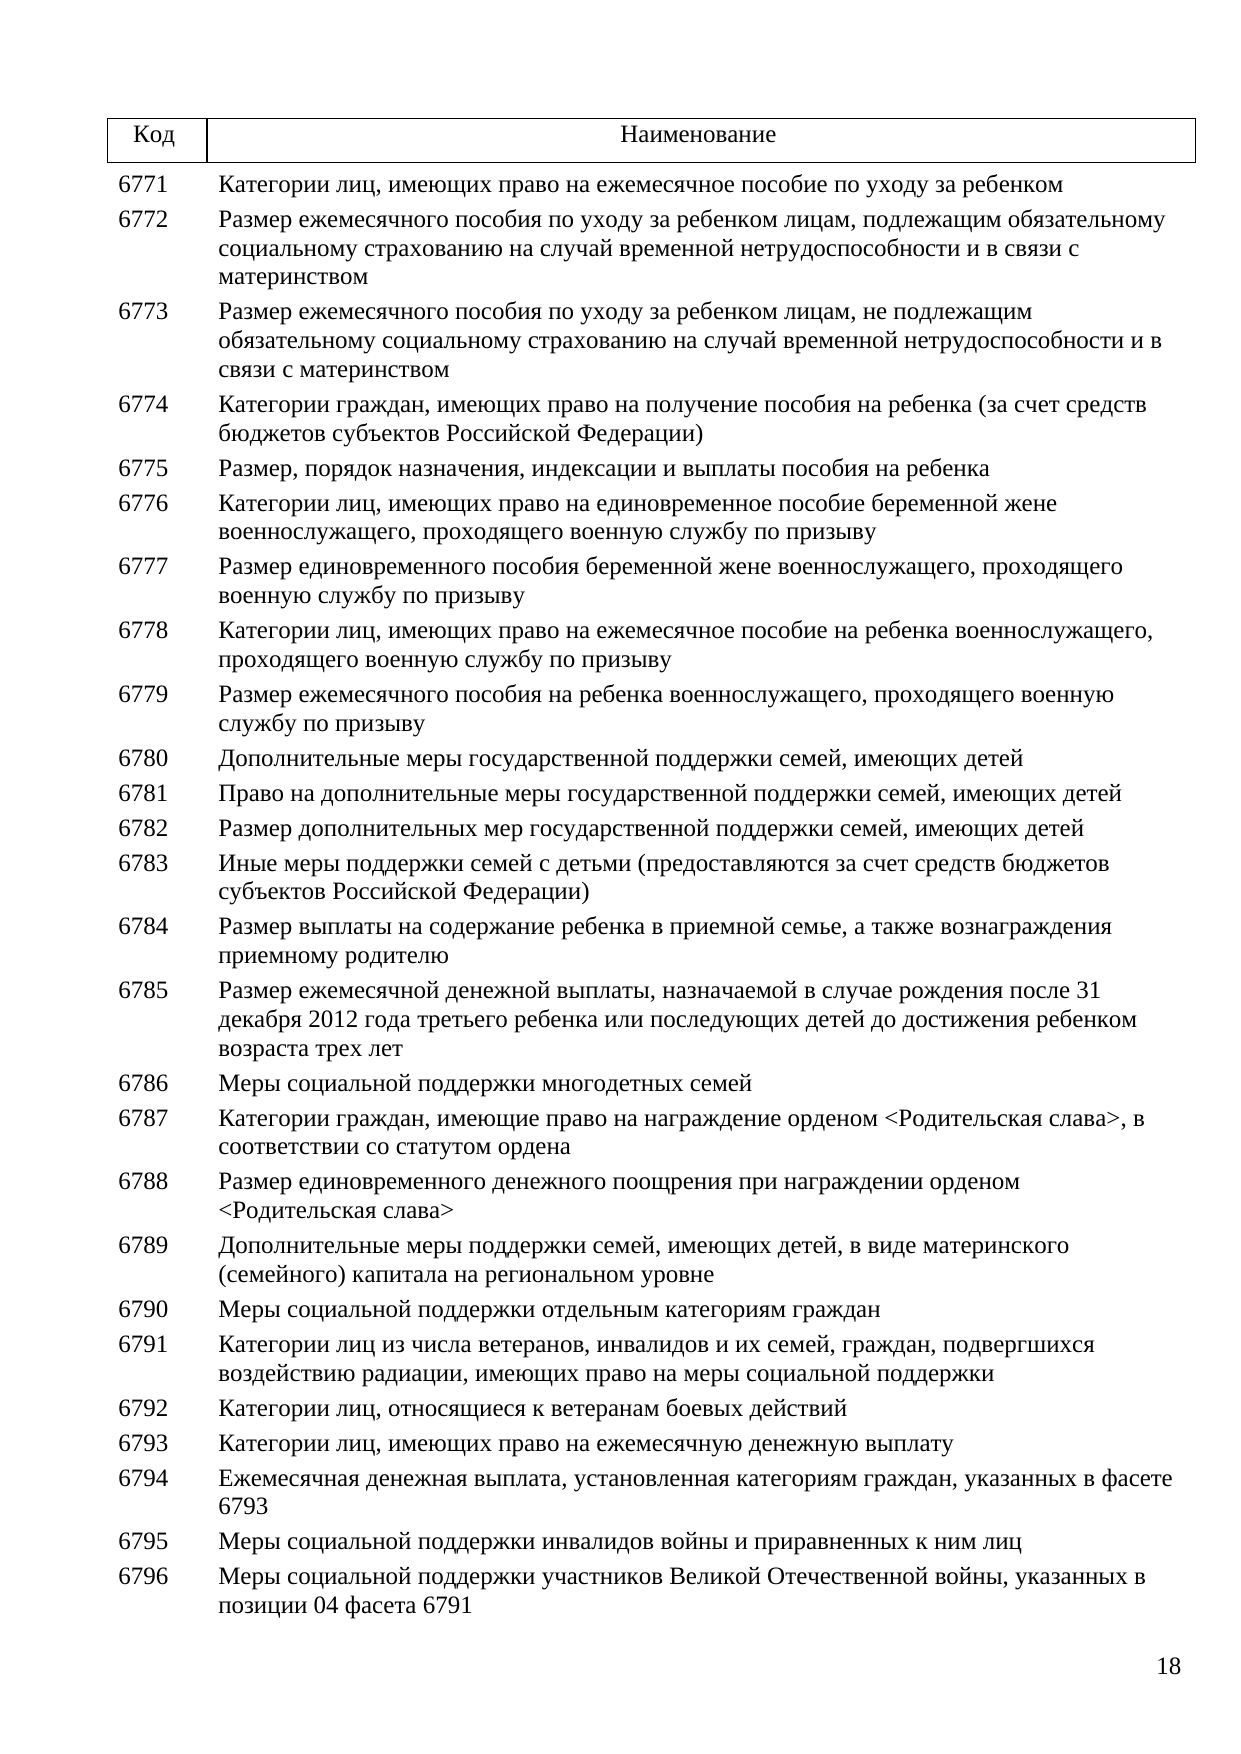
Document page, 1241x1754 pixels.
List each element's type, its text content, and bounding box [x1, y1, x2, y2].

table_cell 6772 [107, 198, 207, 290]
table_cell 6779 [107, 673, 207, 736]
table_cell 6783 [107, 841, 207, 905]
table_cell 6791 [107, 1323, 207, 1386]
table_cell 6787 [107, 1096, 207, 1160]
table_cell 6790 [107, 1288, 207, 1323]
table_cell Меры социальной поддержки участников Великой Отечественной войны, указанных в позиции 04 фасета 6791 [207, 1555, 1196, 1619]
table_cell 6789 [107, 1224, 207, 1288]
table_cell 6793 [107, 1421, 207, 1456]
table_cell 6786 [107, 1061, 207, 1096]
table_cell Категории лиц из числа ветеранов, инвалидов и их семей, граждан, подвергшихся воздействию радиации, имеющих право на меры социальной поддержки [207, 1323, 1196, 1386]
table_cell Категории лиц, относящиеся к ветеранам боевых действий [207, 1386, 1196, 1421]
table_cell Размер дополнительных мер государственной поддержки семей, имеющих детей [207, 806, 1196, 841]
table_cell 6785 [107, 969, 207, 1061]
table_cell 6792 [107, 1386, 207, 1421]
table_cell Категории лиц, имеющих право на ежемесячное пособие на ребенка военнослужащего, проходящего военную службу по призыву [207, 609, 1196, 673]
table_cell 6773 [107, 290, 207, 383]
table_cell Размер ежемесячного пособия по уходу за ребенком лицам, подлежащим обязательному социальному страхованию на случай временной нетрудоспособности и в связи с материнством [207, 198, 1196, 290]
table_cell Иные меры поддержки семей с детьми (предоставляются за счет средств бюджетов субъектов Российской Федерации) [207, 841, 1196, 905]
table_cell Размер ежемесячного пособия на ребенка военнослужащего, проходящего военную службу по призыву [207, 673, 1196, 736]
table_cell 6776 [107, 481, 207, 545]
table_cell Право на дополнительные меры государственной поддержки семей, имеющих детей [207, 771, 1196, 806]
table_cell Размер выплаты на содержание ребенка в приемной семье, а также вознаграждения приемному родителю [207, 905, 1196, 969]
table_cell 6794 [107, 1456, 207, 1520]
table_cell Категории граждан, имеющие право на награждение орденом <Родительская слава>, в соответствии со статутом ордена [207, 1096, 1196, 1160]
table_cell 6796 [107, 1555, 207, 1619]
table_header Наименование [208, 119, 1195, 162]
table_cell 6774 [107, 383, 207, 446]
table_cell Меры социальной поддержки многодетных семей [207, 1061, 1196, 1096]
table_cell 6782 [107, 806, 207, 841]
table_header Код [108, 119, 206, 162]
table_cell 6771 [107, 163, 207, 198]
table_cell Категории лиц, имеющих право на единовременное пособие беременной жене военнослужащего, проходящего военную службу по призыву [207, 481, 1196, 545]
table_cell 6777 [107, 545, 207, 609]
table_cell 6781 [107, 771, 207, 806]
table_cell Ежемесячная денежная выплата, установленная категориям граждан, указанных в фасете 6793 [207, 1456, 1196, 1520]
table_cell 6788 [107, 1160, 207, 1224]
table_cell Дополнительные меры поддержки семей, имеющих детей, в виде материнского (семейного) капитала на региональном уровне [207, 1224, 1196, 1288]
table_cell 6778 [107, 609, 207, 673]
table_cell Размер единовременного пособия беременной жене военнослужащего, проходящего военную службу по призыву [207, 545, 1196, 609]
table_cell 6775 [107, 446, 207, 481]
table_cell Категории лиц, имеющих право на ежемесячное пособие по уходу за ребенком [207, 163, 1196, 198]
table_cell Категории граждан, имеющих право на получение пособия на ребенка (за счет средств бюджетов субъектов Российской Федерации) [207, 383, 1196, 446]
table_cell Размер ежемесячного пособия по уходу за ребенком лицам, не подлежащим обязательному социальному страхованию на случай временной нетрудоспособности и в связи с материнством [207, 290, 1196, 383]
table_cell Размер ежемесячной денежной выплаты, назначаемой в случае рождения после 31 декабря 2012 года третьего ребенка или последующих детей до достижения ребенком возраста трех лет [207, 969, 1196, 1061]
table_cell 6795 [107, 1520, 207, 1555]
table_cell Меры социальной поддержки инвалидов войны и приравненных к ним лиц [207, 1520, 1196, 1555]
table_cell Категории лиц, имеющих право на ежемесячную денежную выплату [207, 1421, 1196, 1456]
table_cell Размер единовременного денежного поощрения при награждении орденом <Родительская слава> [207, 1160, 1196, 1224]
table_cell Размер, порядок назначения, индексации и выплаты пособия на ребенка [207, 446, 1196, 481]
table_cell Дополнительные меры государственной поддержки семей, имеющих детей [207, 736, 1196, 771]
table_cell Меры социальной поддержки отдельным категориям граждан [207, 1288, 1196, 1323]
table_cell 6784 [107, 905, 207, 969]
table_cell 6780 [107, 736, 207, 771]
